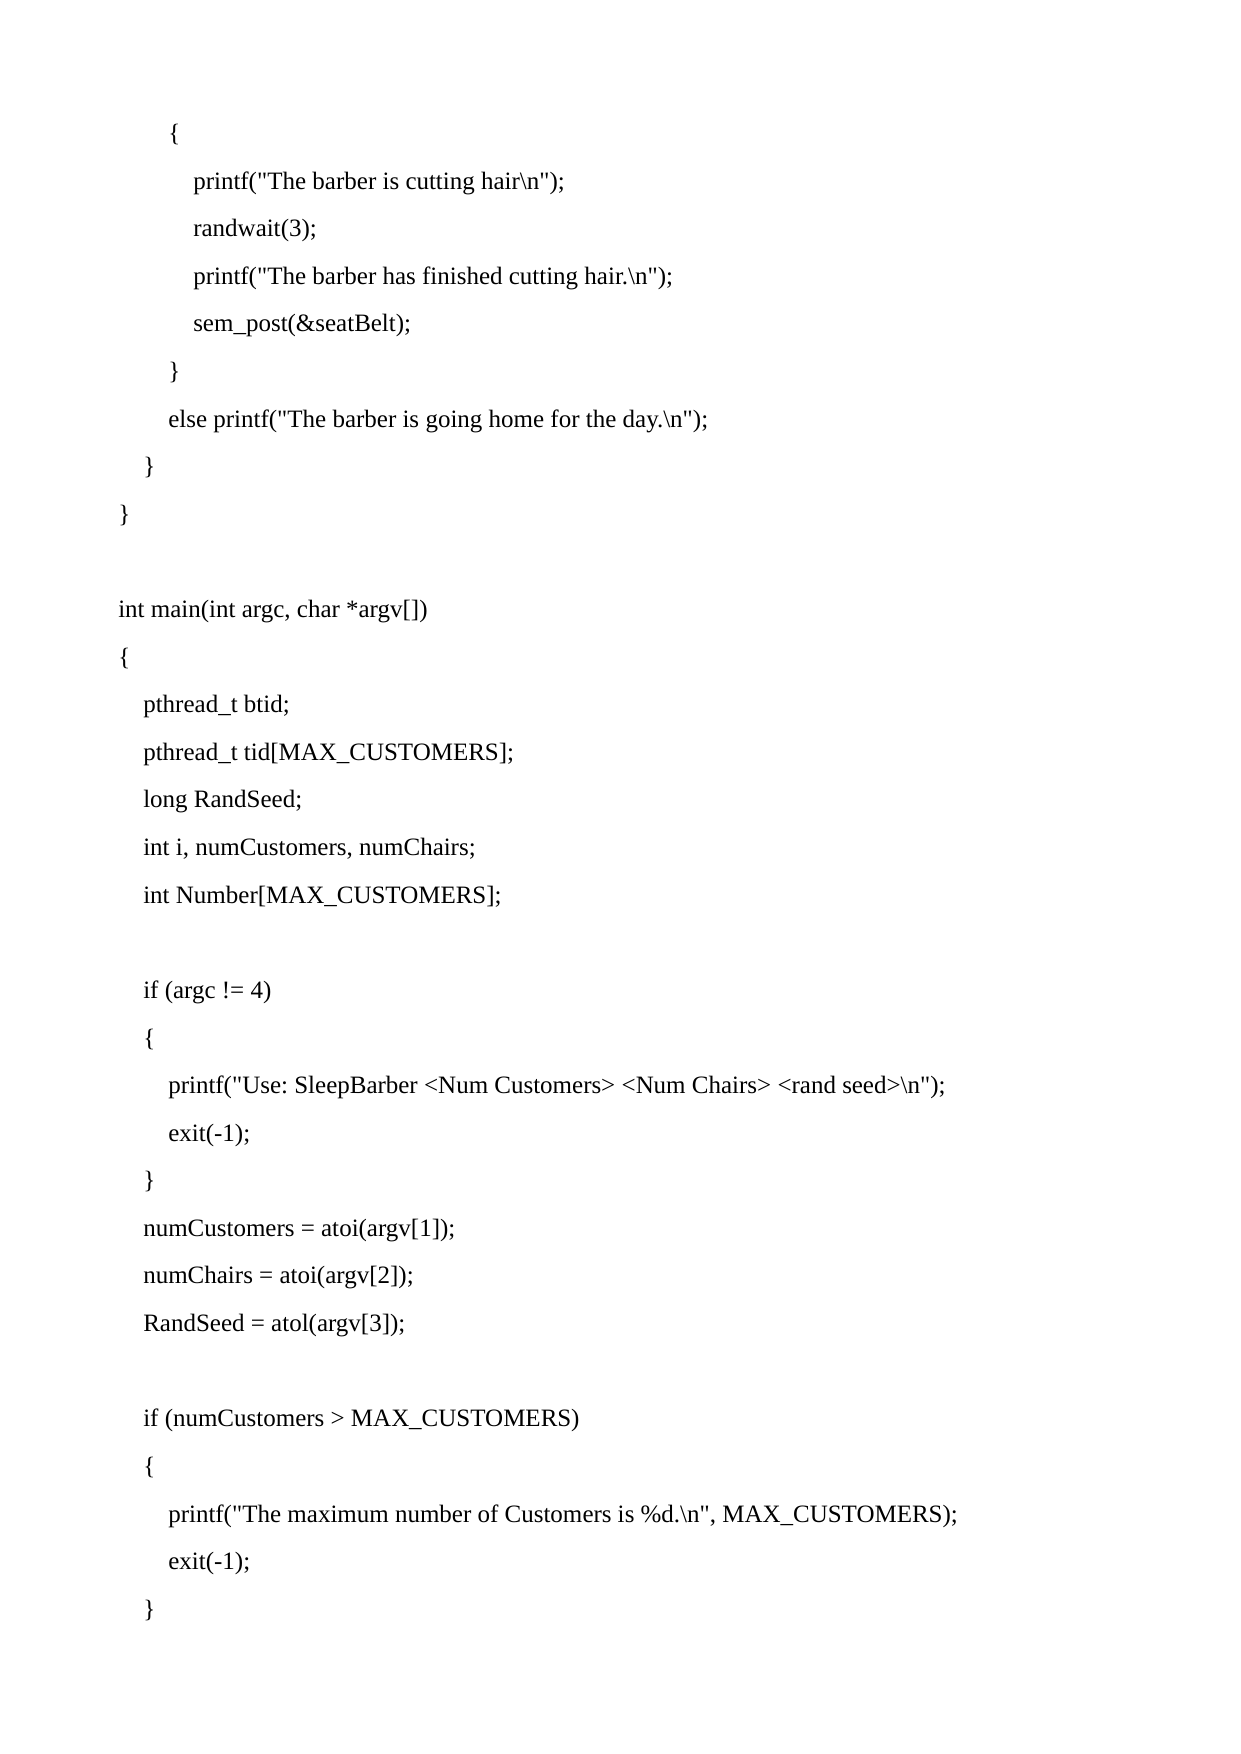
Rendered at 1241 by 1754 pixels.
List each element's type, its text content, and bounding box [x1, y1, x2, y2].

text { [118, 642, 1122, 671]
text } [118, 356, 1122, 385]
text randwait(3); [118, 213, 1122, 242]
text } [118, 499, 1122, 528]
text } [118, 1165, 1122, 1194]
text int i, numCustomers, numChairs; [118, 832, 1122, 861]
text { [118, 118, 1122, 147]
text pthread_t tid[MAX_CUSTOMERS]; [118, 737, 1122, 766]
text } [118, 1594, 1122, 1623]
text RandSeed = atol(argv[3]); [118, 1308, 1122, 1337]
text printf("The maximum number of Customers is %d.\n", MAX_CUSTOMERS); [118, 1499, 1122, 1527]
text { [118, 1451, 1122, 1480]
text printf("The barber is cutting hair\n"); [118, 166, 1122, 194]
text } [118, 451, 1122, 480]
text numCustomers = atoi(argv[1]); [118, 1213, 1122, 1242]
text { [118, 1023, 1122, 1051]
text if (argc != 4) [118, 975, 1122, 1004]
text printf("The barber has finished cutting hair.\n"); [118, 261, 1122, 290]
text if (numCustomers > MAX_CUSTOMERS) [118, 1403, 1122, 1432]
text else printf("The barber is going home for the day.\n"); [118, 404, 1122, 432]
text long RandSeed; [118, 784, 1122, 813]
text exit(-1); [118, 1546, 1122, 1575]
text int Number[MAX_CUSTOMERS]; [118, 880, 1122, 908]
text pthread_t btid; [118, 689, 1122, 718]
text sem_post(&seatBelt); [118, 308, 1122, 337]
text printf("Use: SleepBarber <Num Customers> <Num Chairs> <rand seed>\n"); [118, 1070, 1122, 1099]
text int main(int argc, char *argv[]) [118, 594, 1122, 623]
text exit(-1); [118, 1118, 1122, 1147]
text numChairs = atoi(argv[2]); [118, 1261, 1122, 1289]
